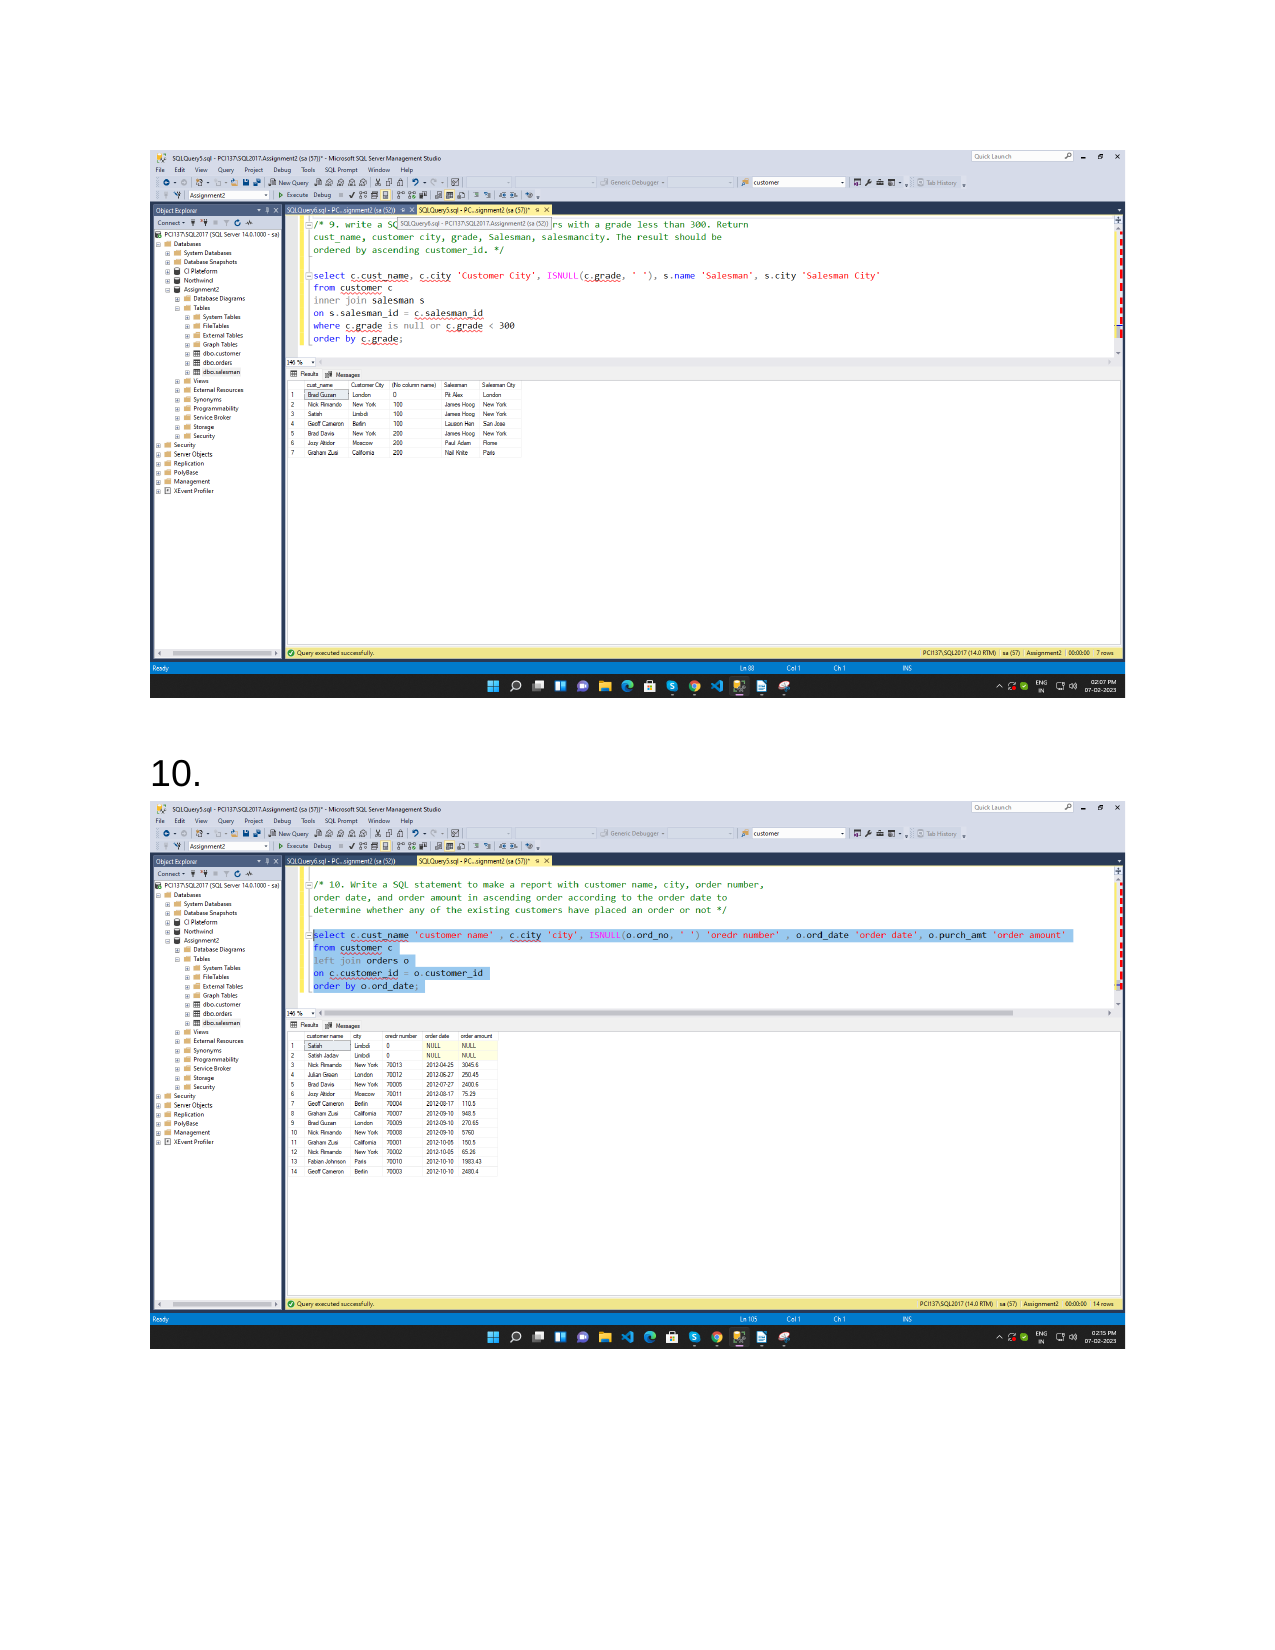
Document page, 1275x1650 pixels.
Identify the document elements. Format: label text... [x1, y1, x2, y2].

picture [150, 150, 1125, 698]
picture [150, 801, 1125, 1349]
text 10. [150, 751, 1125, 794]
